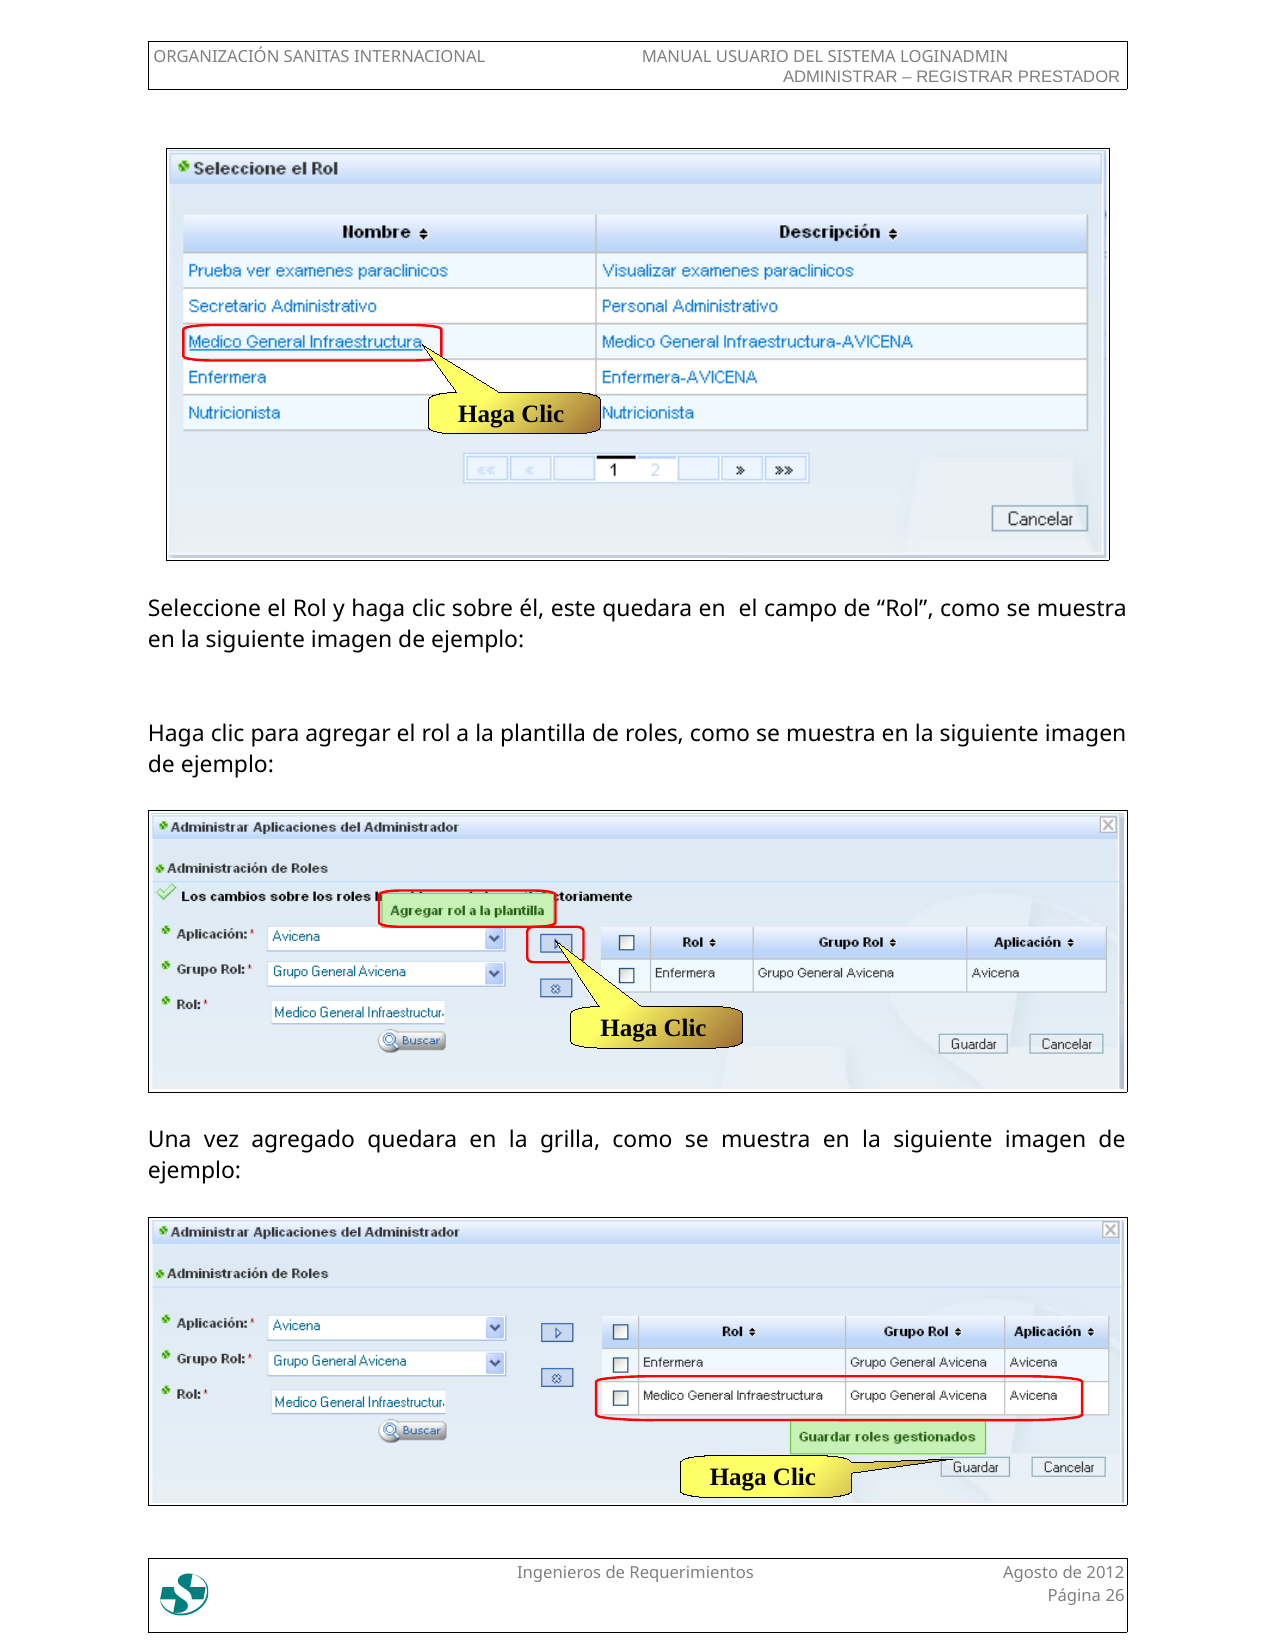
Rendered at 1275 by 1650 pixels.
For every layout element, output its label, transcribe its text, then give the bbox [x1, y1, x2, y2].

text Seleccione el Rol y haga clic sobre él, este quedara en el campo de “Rol”, como se muestra en la siguiente imagen de ejemplo: [148, 591, 1127, 654]
text Haga clic para agregar el rol a la plantilla de roles, como se muestra en la siguiente imagen de ejemplo: [148, 716, 1127, 779]
picture [150, 813, 1125, 1089]
text Una vez agregado quedara en la grilla, como se muestra en la siguiente imagen de ejemplo: [148, 1123, 1127, 1186]
picture [150, 1220, 1125, 1503]
picture [168, 150, 1107, 558]
